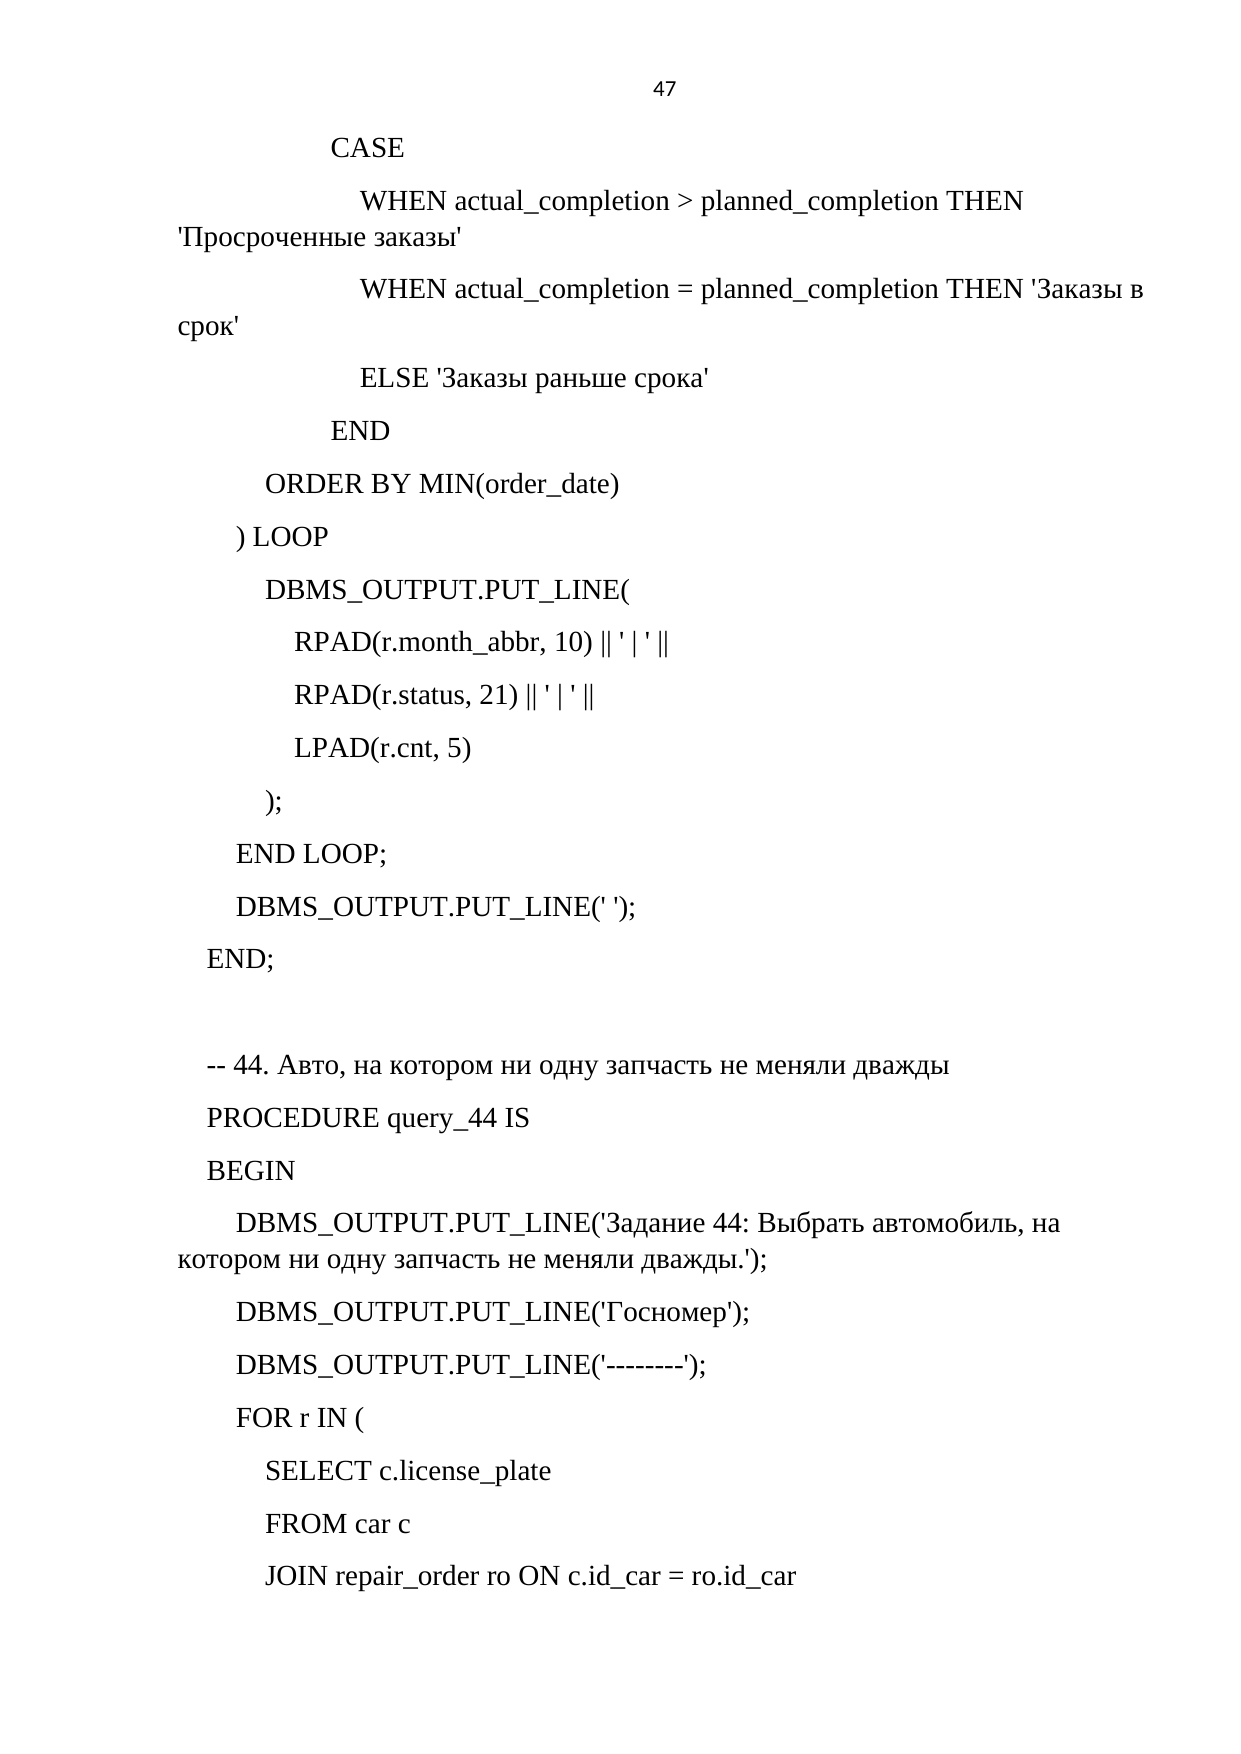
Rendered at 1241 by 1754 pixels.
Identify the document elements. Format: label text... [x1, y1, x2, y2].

text END [177, 413, 1152, 447]
text DBMS_OUTPUT.PUT_LINE('Задание 44: Выбрать автомобиль, на котором ни одну запчасть не меняли дважды.'); [177, 1206, 1152, 1275]
text ); [177, 783, 1152, 817]
text PROCEDURE query_44 IS [177, 1100, 1152, 1133]
text CASE [177, 130, 1152, 163]
text JOIN repair_order ro ON c.id_car = ro.id_car [177, 1558, 1152, 1592]
text ) LOOP [177, 519, 1152, 552]
text DBMS_OUTPUT.PUT_LINE( [177, 572, 1152, 605]
text ELSE 'Заказы раньше срока' [177, 361, 1152, 394]
text FROM car c [177, 1506, 1152, 1539]
text END; [177, 941, 1152, 975]
text SELECT c.license_plate [177, 1453, 1152, 1486]
text DBMS_OUTPUT.PUT_LINE('--------'); [177, 1347, 1152, 1381]
text DBMS_OUTPUT.PUT_LINE('Госномер'); [177, 1294, 1152, 1328]
text ORDER BY MIN(order_date) [177, 466, 1152, 500]
text WHEN actual_completion > planned_completion THEN 'Просроченные заказы' [177, 183, 1152, 252]
text END LOOP; [177, 836, 1152, 869]
text FOR r IN ( [177, 1400, 1152, 1434]
text BEGIN [177, 1153, 1152, 1186]
text RPAD(r.status, 21) || ' | ' || [177, 677, 1152, 711]
text RPAD(r.month_abbr, 10) || ' | ' || [177, 624, 1152, 658]
text LPAD(r.cnt, 5) [177, 730, 1152, 764]
text DBMS_OUTPUT.PUT_LINE(' '); [177, 889, 1152, 922]
text WHEN actual_completion = planned_completion THEN 'Заказы в срок' [177, 272, 1152, 341]
text -- 44. Авто, на котором ни одну запчасть не меняли дважды [177, 1047, 1152, 1081]
